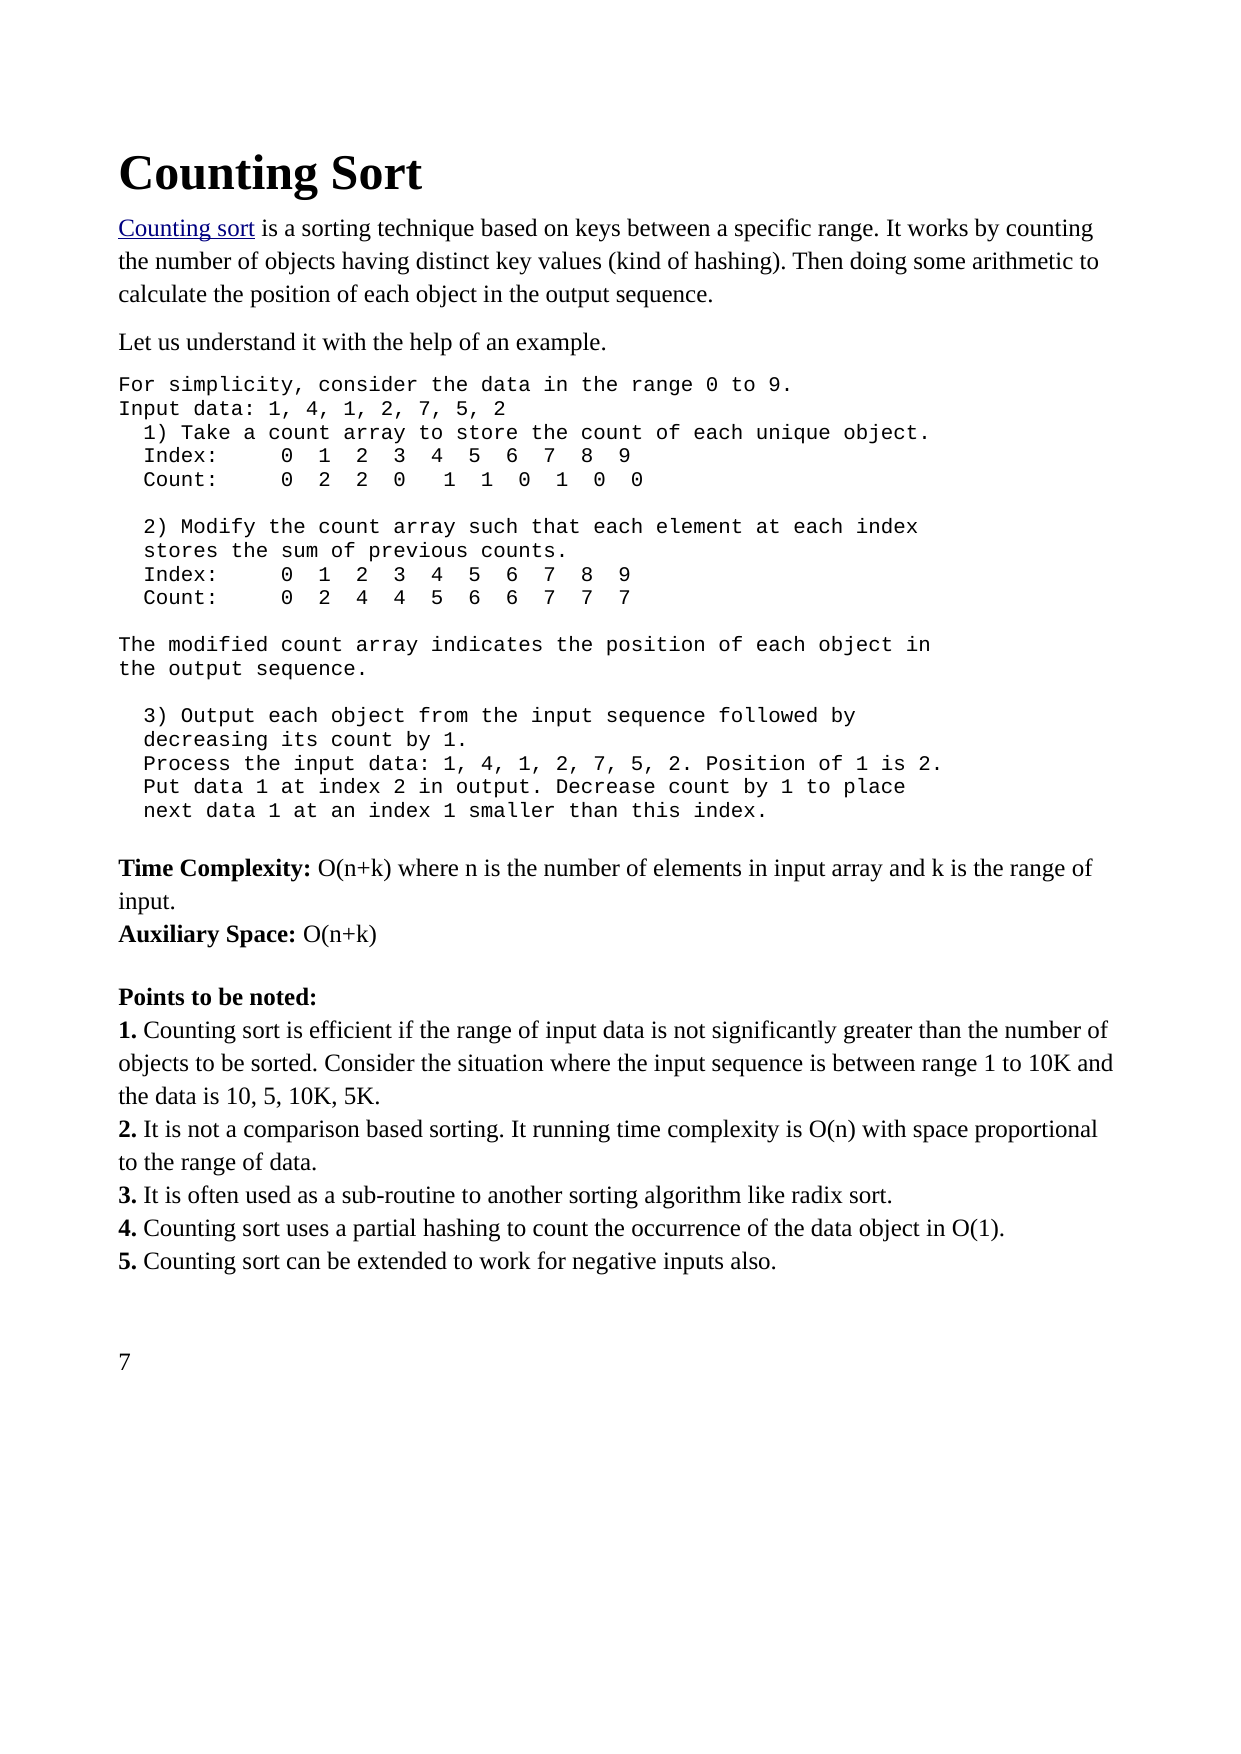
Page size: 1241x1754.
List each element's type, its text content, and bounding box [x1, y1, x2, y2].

text Count: 0 2 4 4 5 6 6 7 7 7 [118, 587, 1122, 611]
text Points to be noted: 1. Counting sort is efficient if the range of input data is not significantly greater than the number of objects to be sorted. Consider the situation where the input sequence is between range 1 to 10K and the data is 10, 5, 10K, 5K. 2. It is not a comparison based sorting. It running time complexity is O(n) with space proportional to the range of data. 3. It is often used as a sub-routine to another sorting algorithm like radix sort. 4. Counting sort uses a partial hashing to count the occurrence of the data object in O(1). 5. Counting sort can be extended to work for negative inputs also. [118, 982, 1122, 1274]
text 7 [118, 1347, 1122, 1375]
text Count: 0 2 2 0 1 1 0 1 0 0 [118, 469, 1122, 493]
text 1) Take a count array to store the count of each unique object. [118, 422, 1122, 445]
text Time Complexity: O(n+k) where n is the number of elements in input array and k is the range of input. Auxiliary Space: O(n+k) [118, 853, 1122, 948]
text Counting sort is a sorting technique based on keys between a specific range. It works by counting the number of objects having distinct key values (kind of hashing). Then doing some arithmetic to calculate the position of each object in the output sequence. [118, 213, 1122, 308]
text Index: 0 1 2 3 4 5 6 7 8 9 [118, 563, 1122, 587]
text stores the sum of previous counts. [118, 540, 1122, 563]
text 3) Output each object from the input sequence followed by [118, 705, 1122, 729]
text For simplicity, consider the data in the range 0 to 9. [118, 374, 1122, 398]
text Put data 1 at index 2 in output. Decrease count by 1 to place [118, 776, 1122, 800]
text decreasing its count by 1. [118, 729, 1122, 753]
text the output sequence. [118, 658, 1122, 682]
text Process the input data: 1, 4, 1, 2, 7, 5, 2. Position of 1 is 2. [118, 753, 1122, 776]
text Let us understand it with the help of an example. [118, 327, 1122, 356]
text Index: 0 1 2 3 4 5 6 7 8 9 [118, 445, 1122, 469]
text The modified count array indicates the position of each object in [118, 634, 1122, 658]
text Input data: 1, 4, 1, 2, 7, 5, 2 [118, 398, 1122, 422]
subtitle Counting Sort [118, 143, 1122, 201]
text 2) Modify the count array such that each element at each index [118, 516, 1122, 540]
text next data 1 at an index 1 smaller than this index. [118, 800, 1122, 824]
